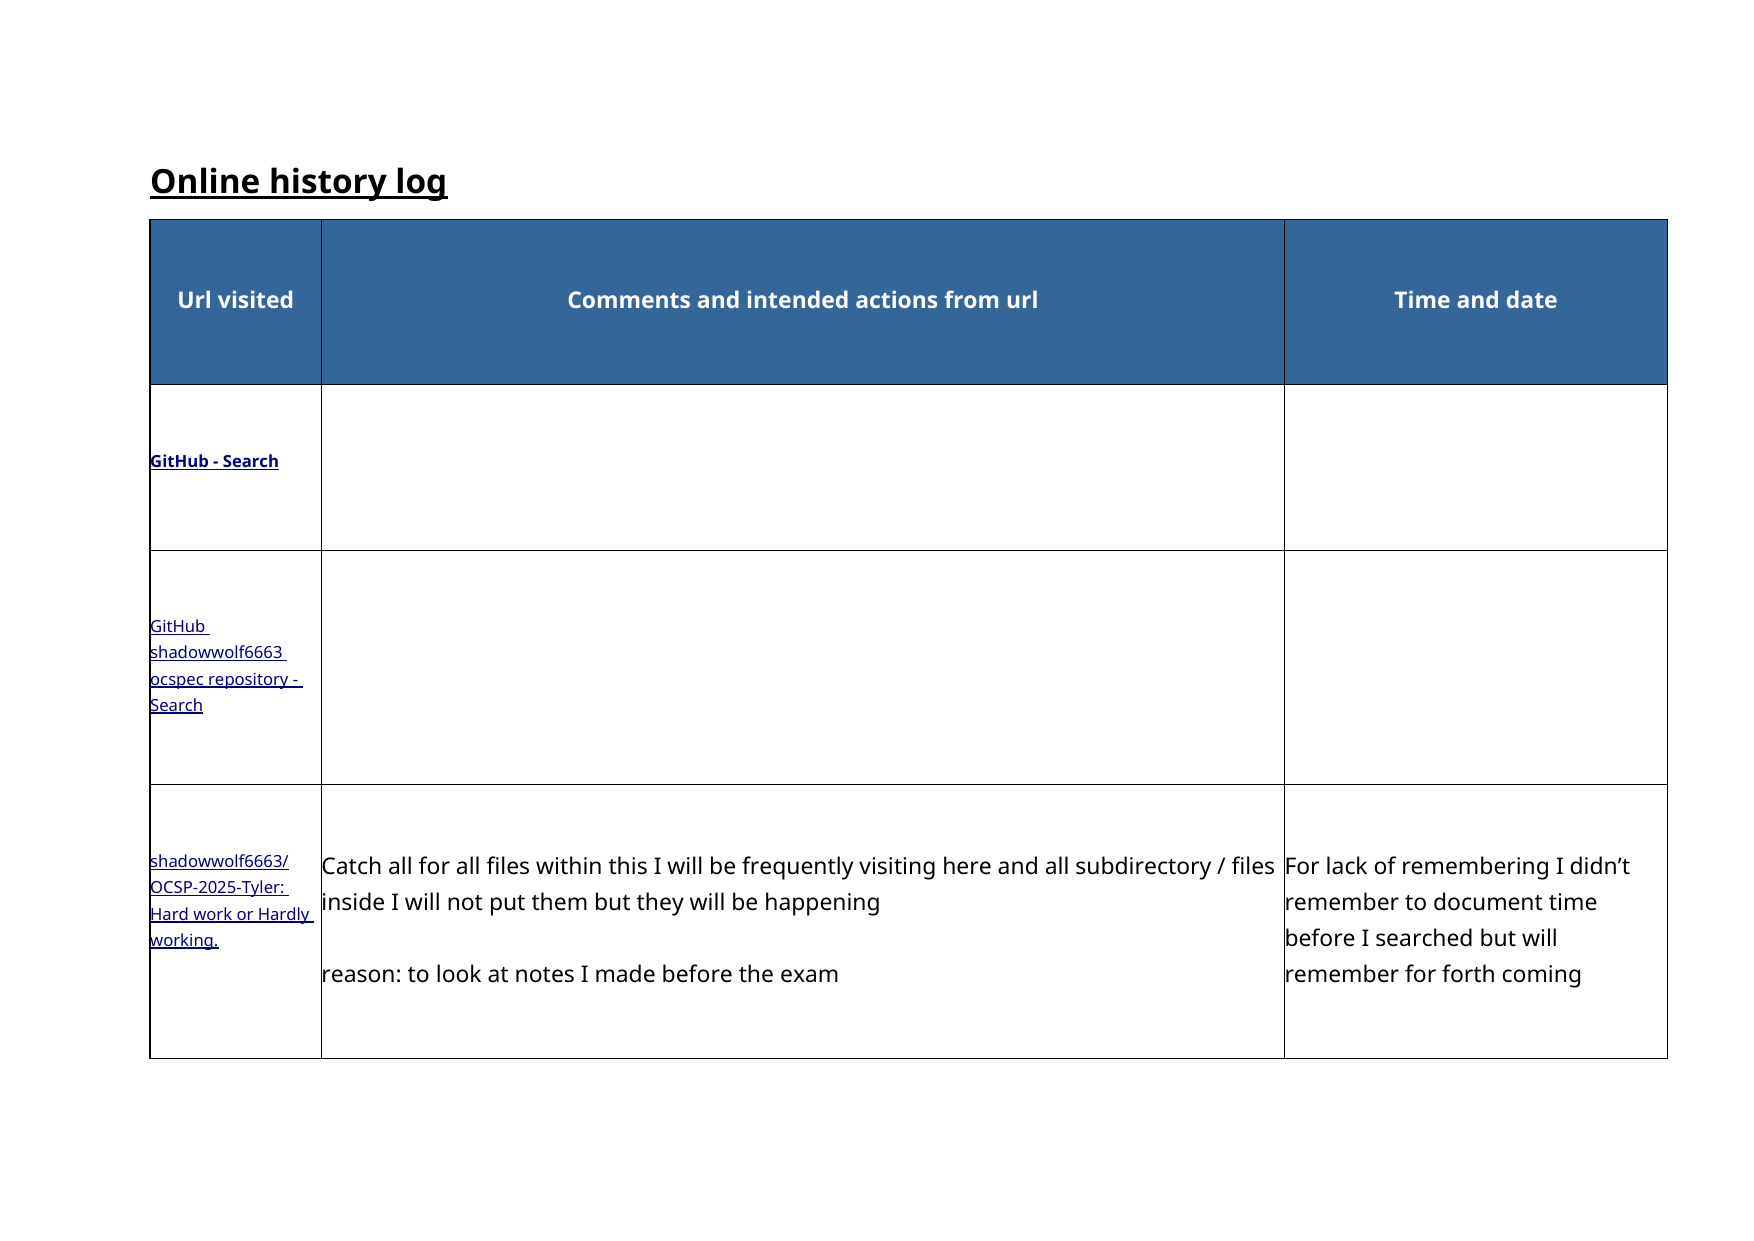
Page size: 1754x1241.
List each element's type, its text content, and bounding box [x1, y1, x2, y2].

table_header Comments and intended actions from url [322, 220, 1284, 384]
text Online history log [150, 158, 1604, 204]
table_cell GitHub - Search [151, 385, 321, 549]
table_header Time and date [1285, 220, 1667, 384]
table_header Url visited [151, 220, 321, 384]
table_cell For lack of remembering I didn’t remember to document time before I searched but will remember for forth coming [1285, 785, 1667, 1057]
table_cell [1285, 551, 1667, 784]
table_cell [322, 551, 1284, 784]
table_cell shadowwolf6663/OCSP-2025-Tyler: Hard work or Hardly working. [151, 785, 321, 1057]
table_cell [1285, 385, 1667, 549]
table_cell Catch all for all files within this I will be frequently visiting here and all subdirectory / files inside I will not put them but they will be happening reason: to look at notes I made before the exam [322, 785, 1284, 1057]
table_cell GitHub shadowwolf6663 ocspec repository - Search [151, 551, 321, 784]
table_cell [322, 385, 1284, 549]
